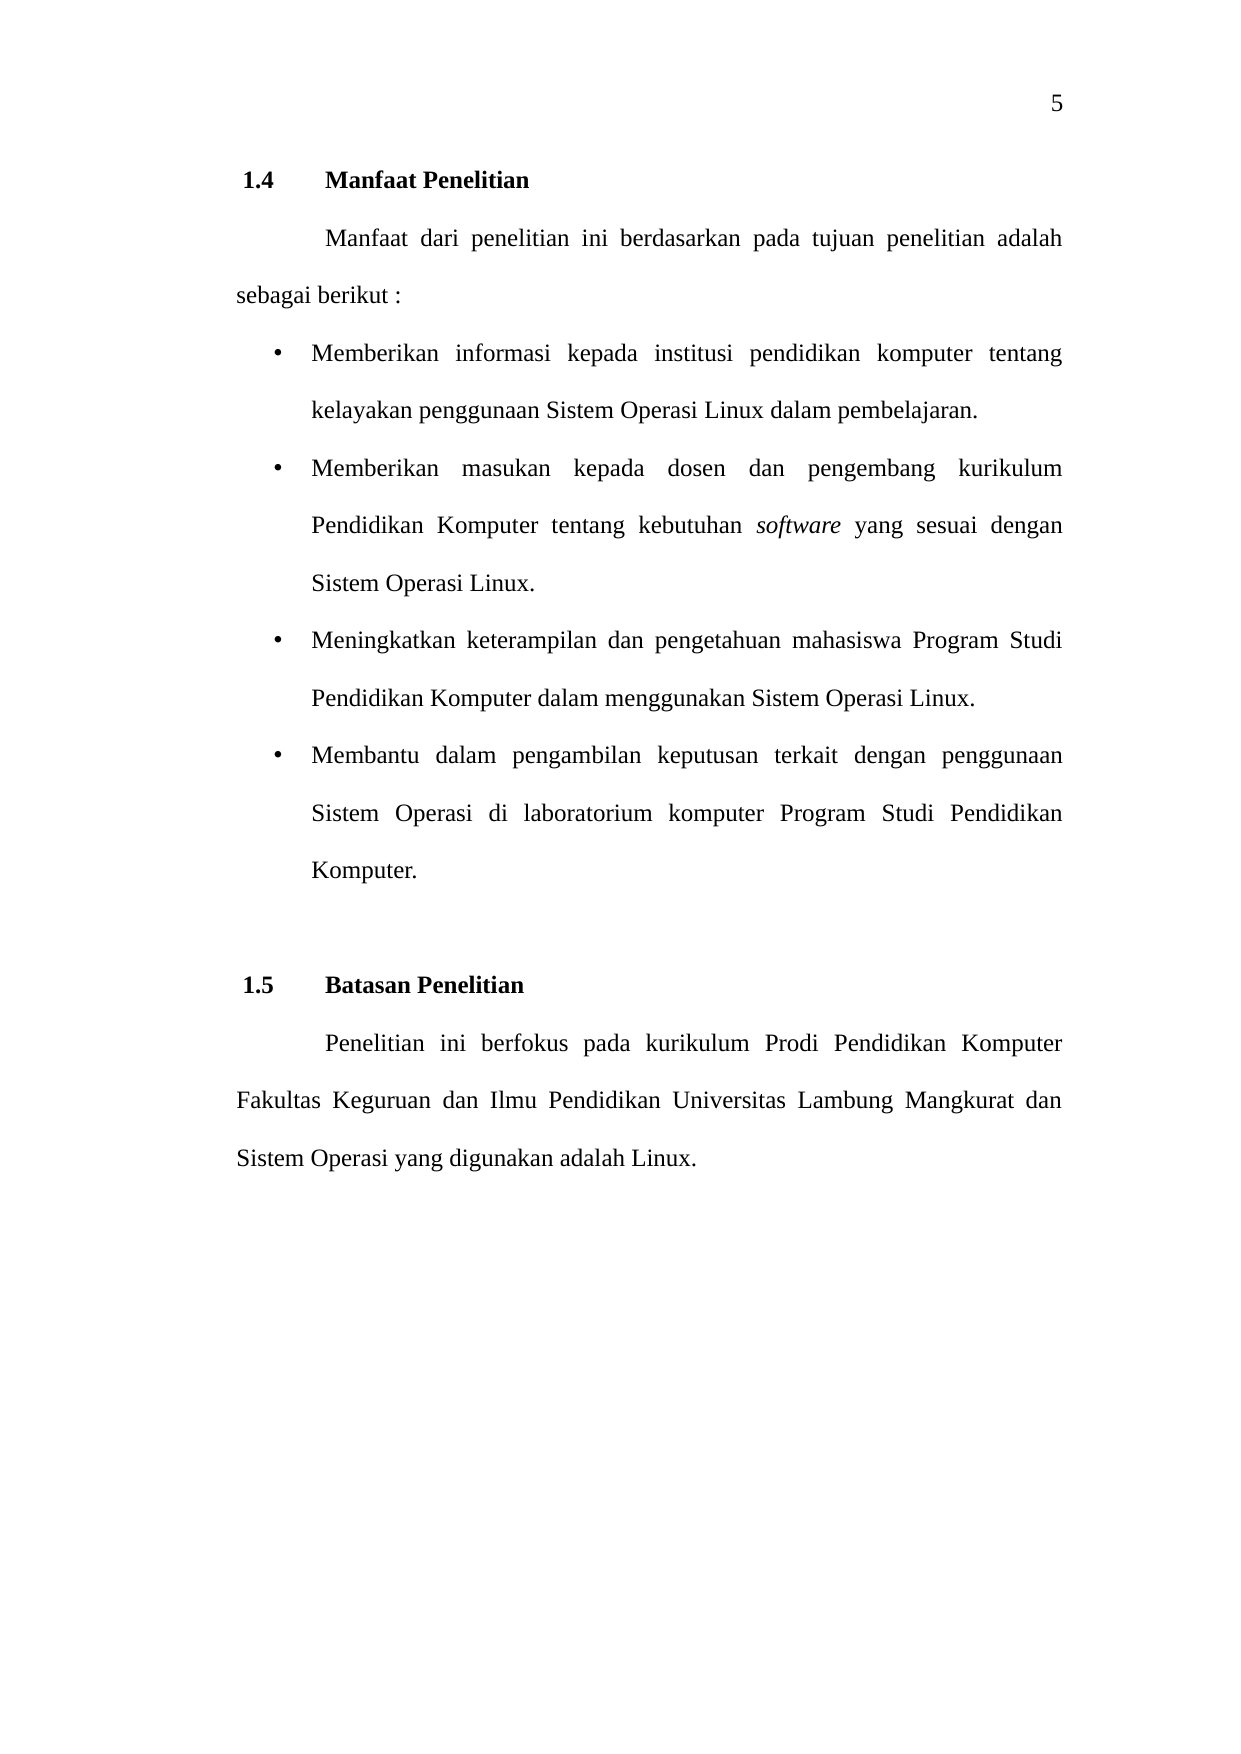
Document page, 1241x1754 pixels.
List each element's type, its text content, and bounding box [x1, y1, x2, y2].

text Penelitian ini berfokus pada kurikulum Prodi Pendidikan Komputer Fakultas Keguruan dan Ilmu Pendidikan Universitas Lambung Mangkurat dan Sistem Operasi yang digunakan adalah Linux. [236, 1028, 1063, 1172]
subtitle Batasan Penelitian [236, 970, 1063, 999]
list Membantu dalam pengambilan keputusan terkait dengan penggunaan Sistem Operasi di laboratorium komputer Program Studi Pendidikan Komputer. [274, 740, 1063, 884]
list Memberikan informasi kepada institusi pendidikan komputer tentang kelayakan penggunaan Sistem Operasi Linux dalam pembelajaran. [274, 338, 1063, 424]
subtitle Manfaat Penelitian [236, 165, 1063, 194]
list Memberikan masukan kepada dosen dan pengembang kurikulum Pendidikan Komputer tentang kebutuhan software yang sesuai dengan Sistem Operasi Linux. [274, 453, 1063, 597]
text Manfaat dari penelitian ini berdasarkan pada tujuan penelitian adalah sebagai berikut : [236, 223, 1063, 309]
list Meningkatkan keterampilan dan pengetahuan mahasiswa Program Studi Pendidikan Komputer dalam menggunakan Sistem Operasi Linux. [274, 625, 1063, 712]
